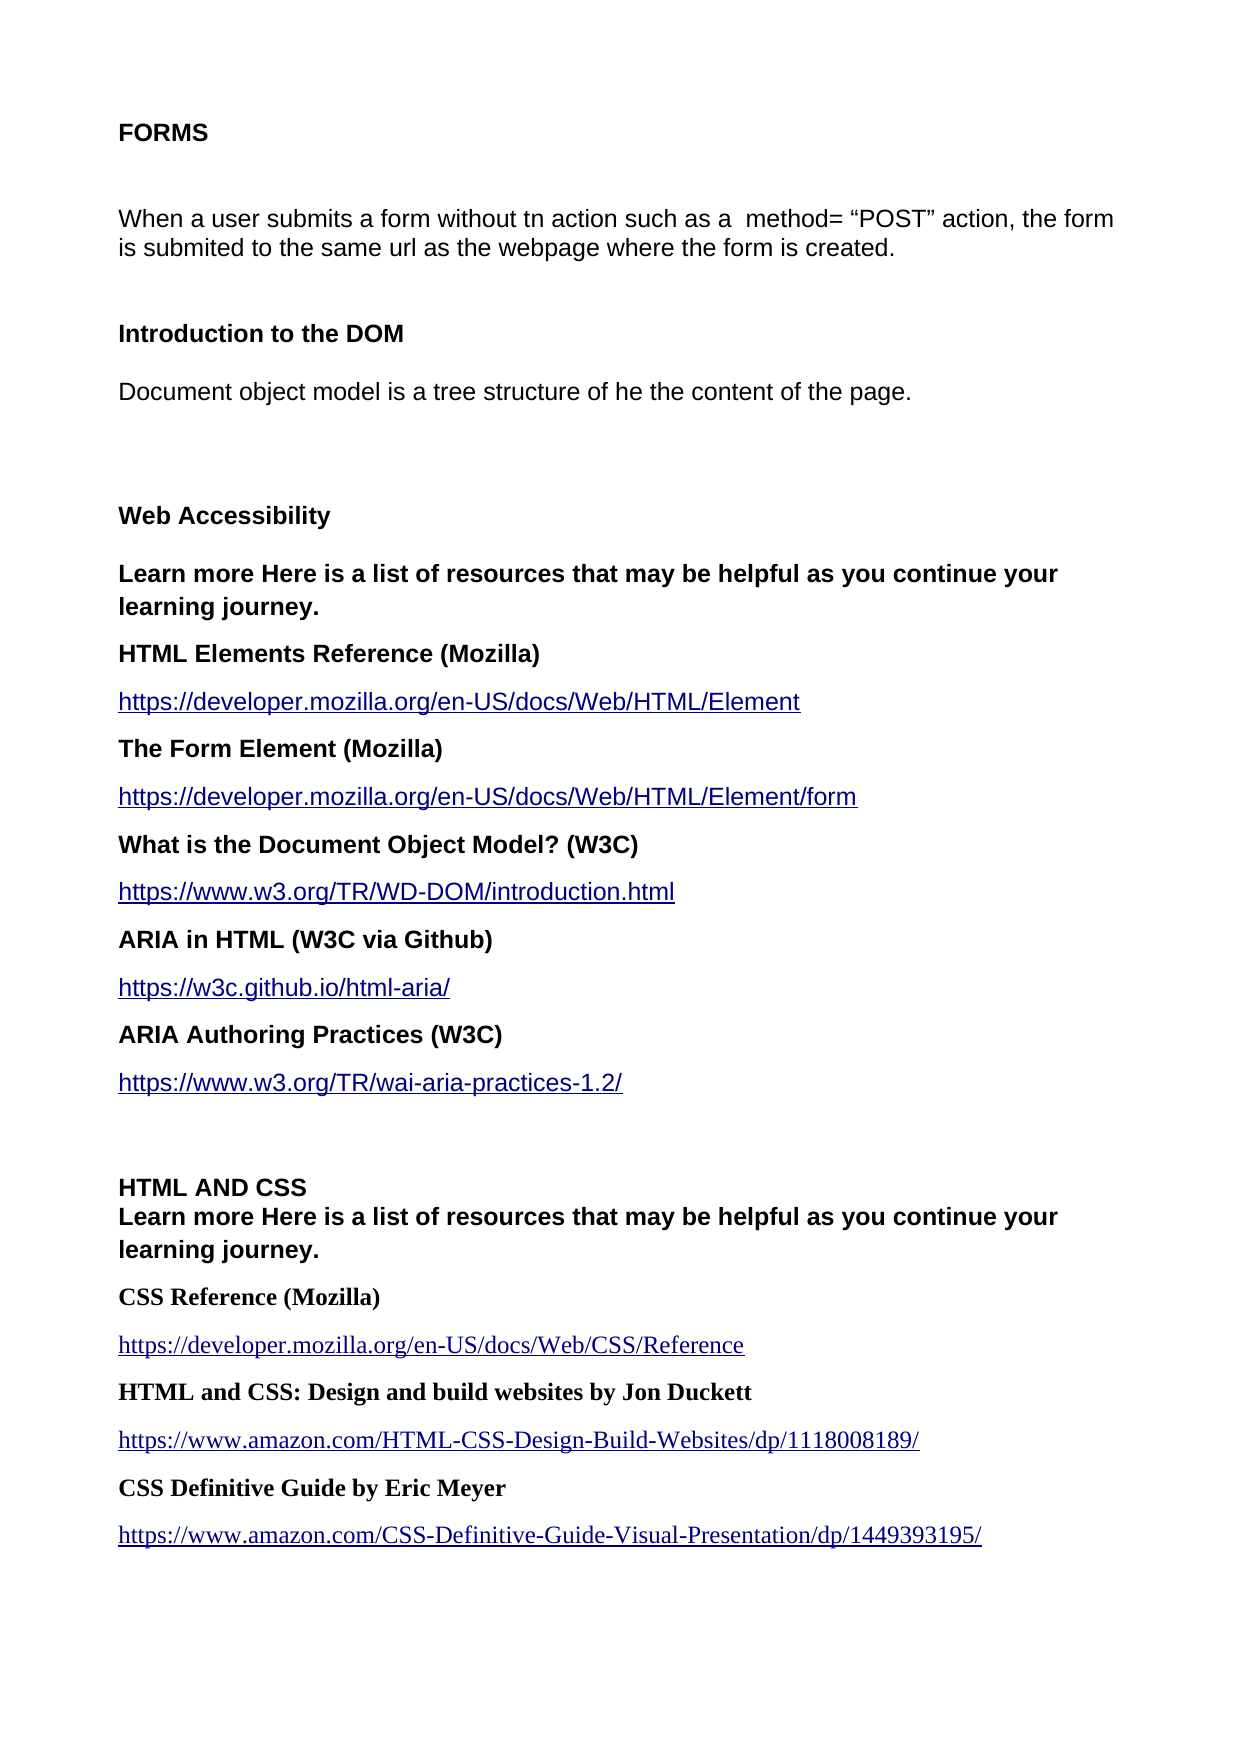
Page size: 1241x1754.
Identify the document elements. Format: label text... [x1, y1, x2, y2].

text https://developer.mozilla.org/en-US/docs/Web/HTML/Element/form [118, 782, 1122, 811]
text Learn more Here is a list of resources that may be helpful as you continue your learning journey. [118, 1202, 1122, 1263]
text ARIA Authoring Practices (W3C) [118, 1020, 1122, 1049]
text HTML Elements Reference (Mozilla) [118, 639, 1122, 668]
text Learn more Here is a list of resources that may be helpful as you continue your learning journey. [118, 559, 1122, 620]
text FORMS [118, 118, 1122, 147]
text https://www.w3.org/TR/wai-aria-practices-1.2/ [118, 1068, 1122, 1096]
text https://developer.mozilla.org/en-US/docs/Web/CSS/Reference [118, 1330, 1122, 1358]
text https://www.amazon.com/HTML-CSS-Design-Build-Websites/dp/1118008189/ [118, 1425, 1122, 1454]
text https://w3c.github.io/html-aria/ [118, 972, 1122, 1001]
text The Form Element (Mozilla) [118, 734, 1122, 763]
text ARIA in HTML (W3C via Github) [118, 925, 1122, 954]
text CSS Reference (Mozilla) [118, 1282, 1122, 1311]
text Introduction to the DOM [118, 319, 1122, 348]
text https://developer.mozilla.org/en-US/docs/Web/HTML/Element [118, 687, 1122, 716]
text CSS Definitive Guide by Eric Meyer [118, 1473, 1122, 1501]
text HTML AND CSS [118, 1173, 1122, 1202]
text When a user submits a form without tn action such as a method= “POST” action, the form is submited to the same url as the webpage where the form is created. [118, 204, 1122, 262]
text Document object model is a tree structure of he the content of the page. [118, 377, 1122, 406]
text HTML and CSS: Design and build websites by Jon Duckett [118, 1377, 1122, 1406]
text Web Accessibility [118, 501, 1122, 530]
text https://www.w3.org/TR/WD-DOM/introduction.html [118, 877, 1122, 906]
text What is the Document Object Model? (W3C) [118, 830, 1122, 858]
text https://www.amazon.com/CSS-Definitive-Guide-Visual-Presentation/dp/1449393195/ [118, 1520, 1122, 1549]
